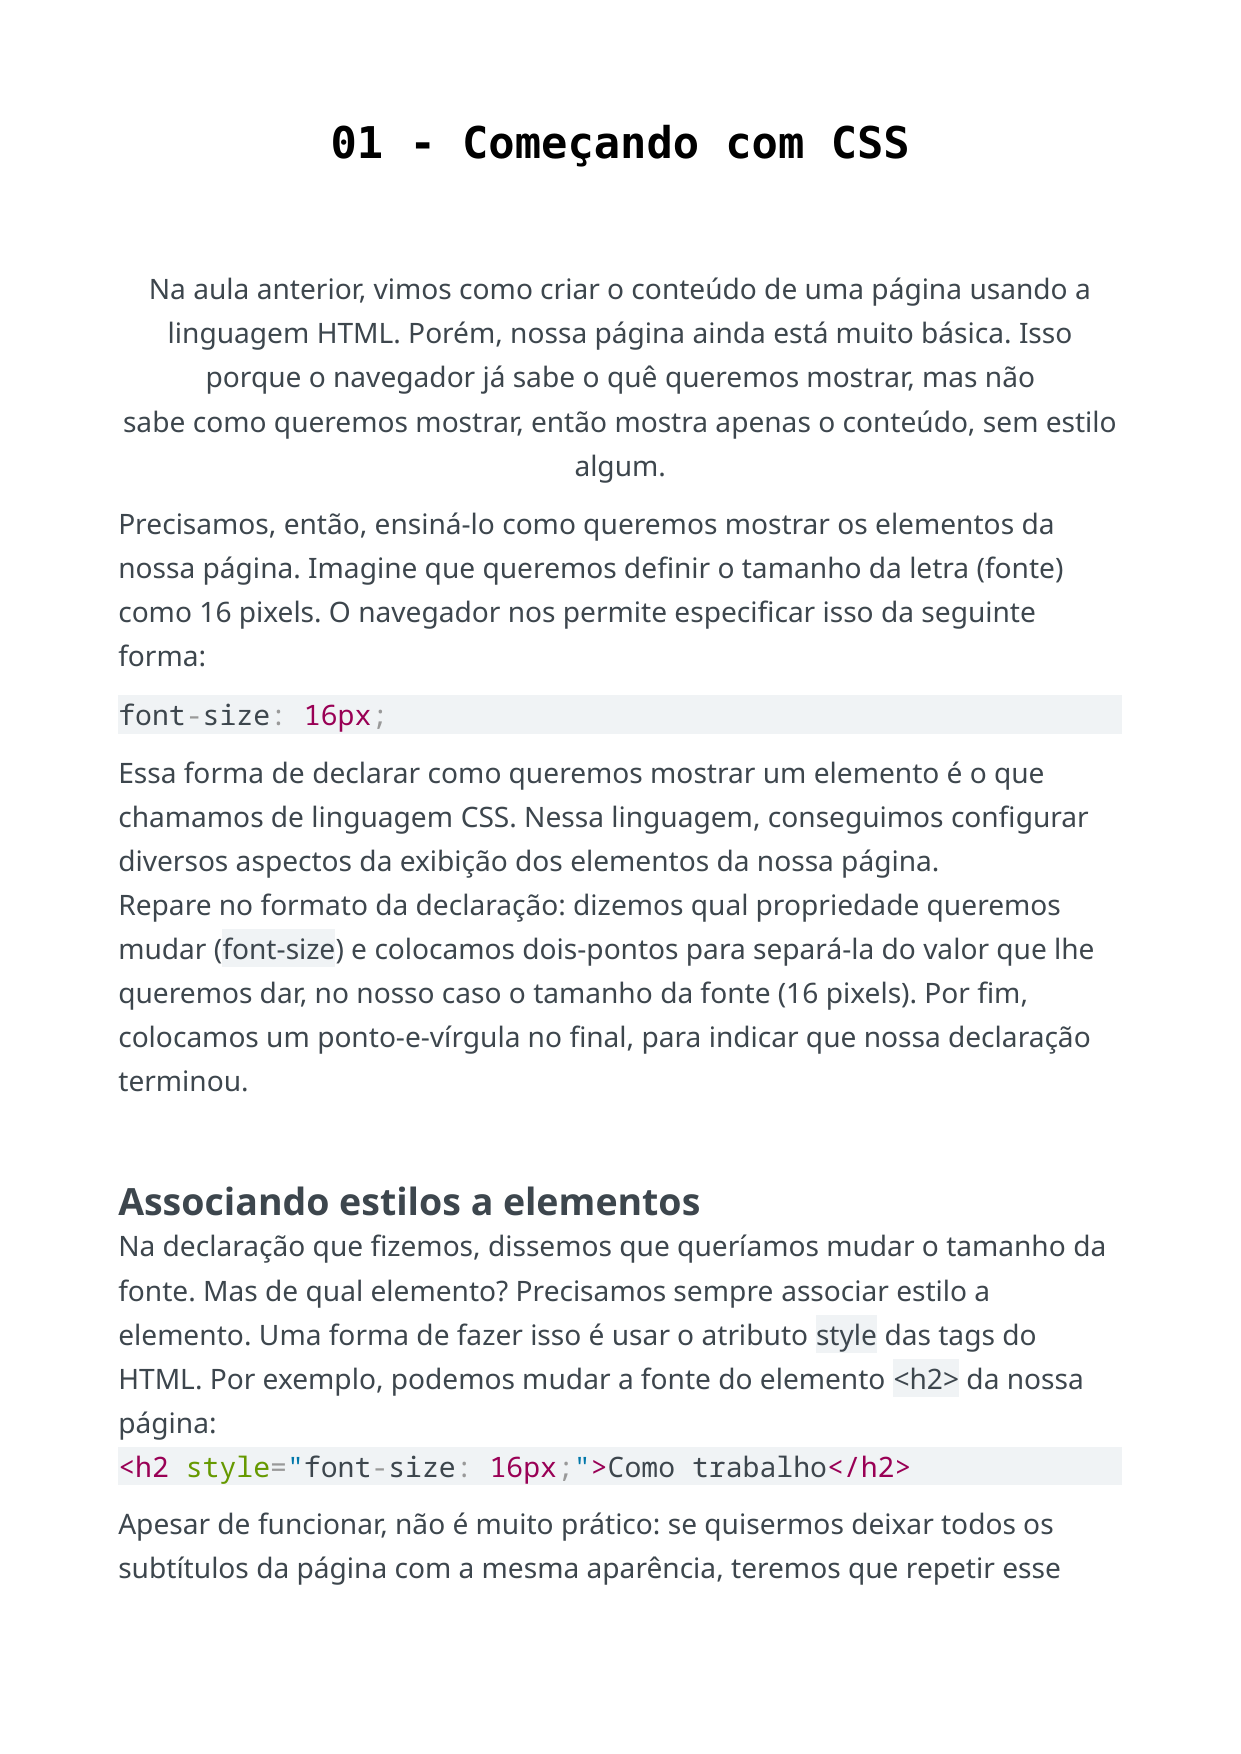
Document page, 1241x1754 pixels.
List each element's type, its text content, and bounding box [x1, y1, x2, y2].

text 01 - Começando com CSS [118, 118, 1122, 169]
text Apesar de funcionar, não é muito prático: se quisermos deixar todos os subtítulos da página com a mesma aparência, teremos que repetir esse [118, 1504, 1122, 1587]
text <h2 style="font-size: 16px;">Como trabalho</h2> [118, 1447, 1122, 1485]
text Repare no formato da declaração: dizemos qual propriedade queremos mudar (font-size) e colocamos dois-pontos para separá-la do valor que lhe queremos dar, no nosso caso o tamanho da fonte (16 pixels). Por fim, colocamos um ponto-e-vírgula no final, para indicar que nossa declaração terminou. [118, 885, 1122, 1100]
text Na declaração que fizemos, dissemos que queríamos mudar o tamanho da fonte. Mas de qual elemento? Precisamos sempre associar estilo a elemento. Uma forma de fazer isso é usar o atributo style das tags do HTML. Por exemplo, podemos mudar a fonte do elemento <h2> da nossa página: [118, 1227, 1122, 1441]
text Na aula anterior, vimos como criar o conteúdo de uma página usando a linguagem HTML. Porém, nossa página ainda está muito básica. Isso porque o navegador já sabe o quê queremos mostrar, mas não sabe como queremos mostrar, então mostra apenas o conteúdo, sem estilo algum. [118, 270, 1122, 484]
text font-size: 16px; [118, 695, 1122, 734]
text Precisamos, então, ensiná-lo como queremos mostrar os elementos da nossa página. Imagine que queremos definir o tamanho da letra (fonte) como 16 pixels. O navegador nos permite especificar isso da seguinte forma: [118, 504, 1122, 675]
subtitle Associando estilos a elementos [118, 1176, 1122, 1227]
text Essa forma de declarar como queremos mostrar um elemento é o que chamamos de linguagem CSS. Nessa linguagem, conseguimos configurar diversos aspectos da exibição dos elementos da nossa página. [118, 753, 1122, 879]
